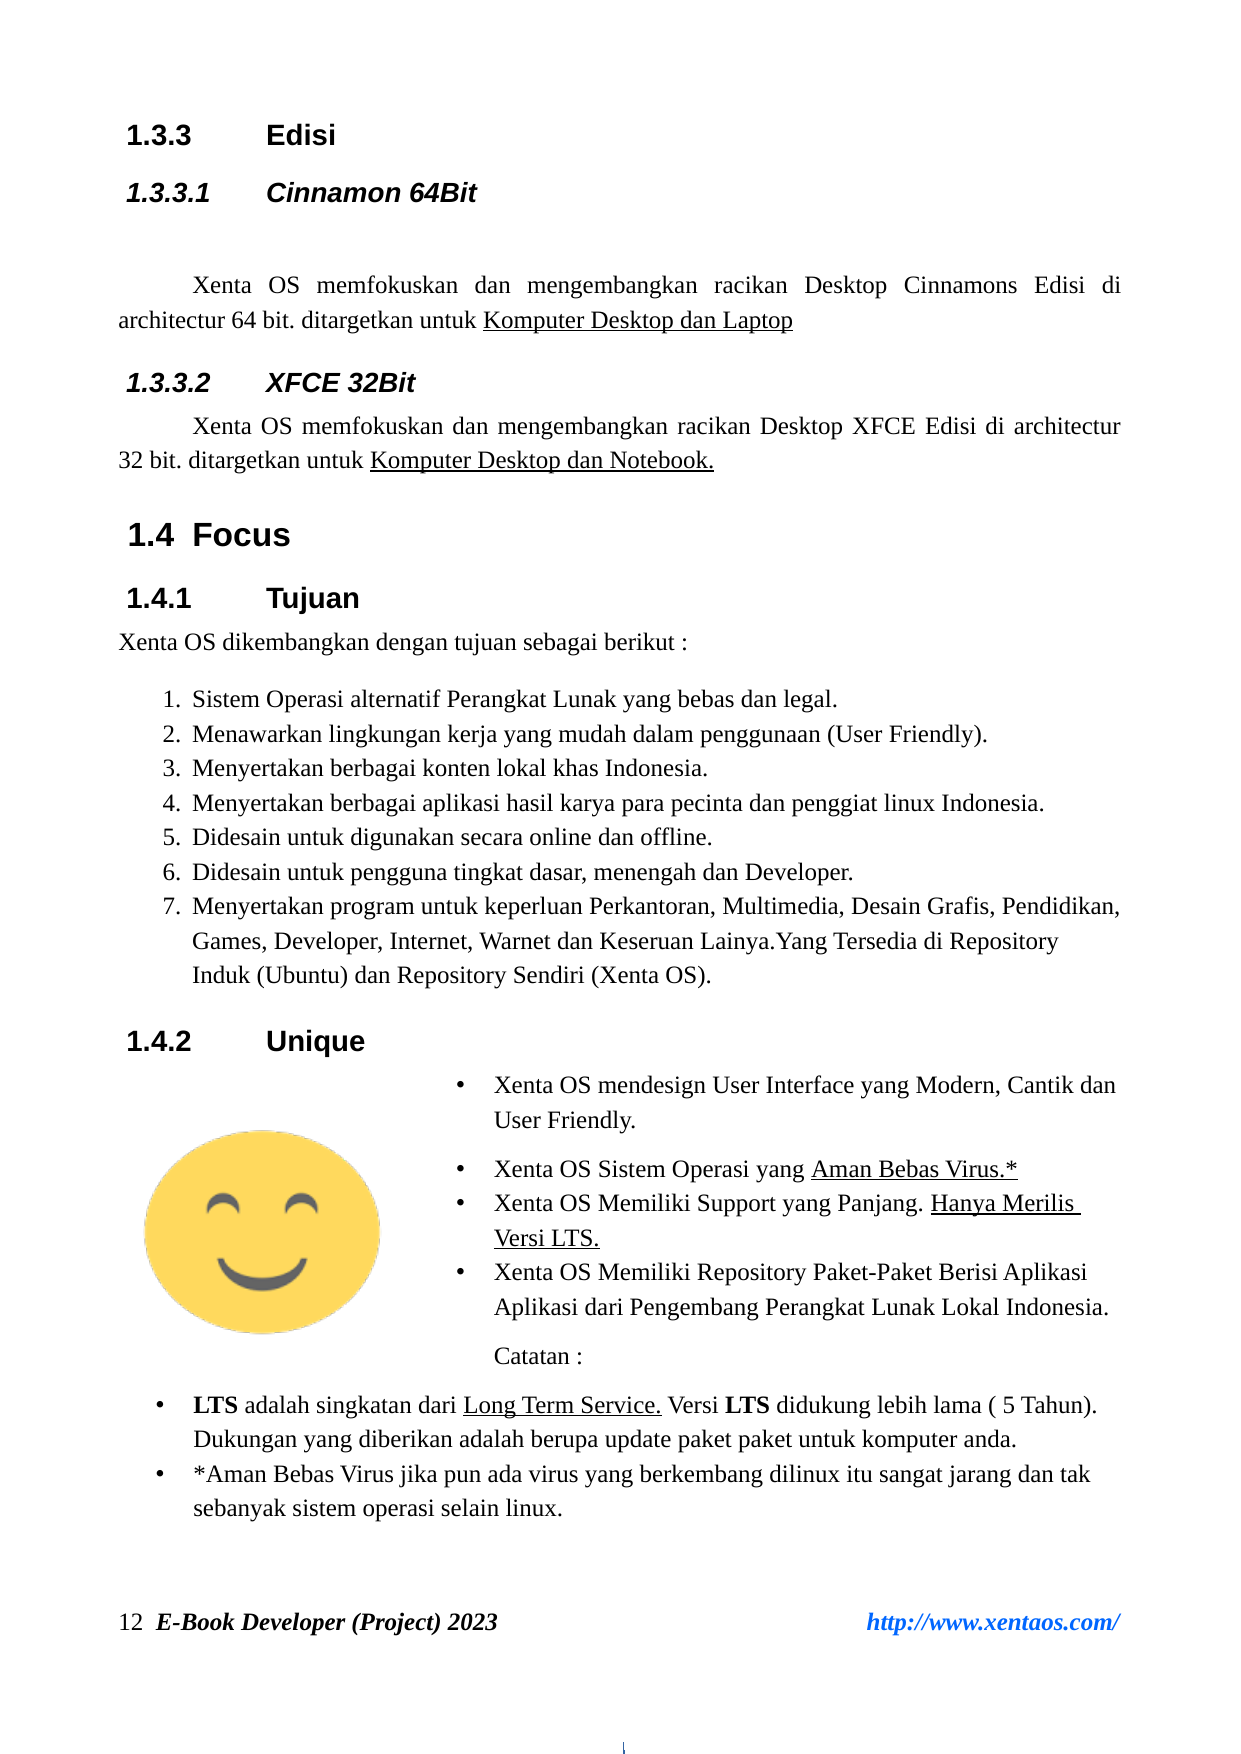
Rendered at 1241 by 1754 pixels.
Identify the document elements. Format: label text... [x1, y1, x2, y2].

subtitle Edisi [118, 118, 1122, 152]
picture [106, 1076, 419, 1389]
list Didesain untuk pengguna tingkat dasar, menengah dan Developer. [162, 857, 1122, 886]
subtitle Focus [118, 515, 1122, 554]
subtitle XFCE 32Bit [118, 366, 1122, 398]
list Xenta OS Memiliki Repository Paket-Paket Berisi Aplikasi Aplikasi dari Pengembang Perangkat Lunak Lokal Indonesia. [419, 1257, 1122, 1321]
subtitle Unique [118, 1024, 1122, 1058]
list Xenta OS Sistem Operasi yang Aman Bebas Virus.* [419, 1154, 1122, 1183]
list Menyertakan berbagai konten lokal khas Indonesia. [162, 753, 1122, 782]
text Xenta OS dikembangkan dengan tujuan sebagai berikut : [118, 627, 1122, 656]
list Menyertakan program untuk keperluan Perkantoran, Multimedia, Desain Grafis, Pendidikan, Games, Developer, Internet, Warnet dan Keseruan Lainya.Yang Tersedia di Repository Induk (Ubuntu) dan Repository Sendiri (Xenta OS). [162, 891, 1122, 989]
list Catatan : [419, 1341, 1122, 1369]
list Didesain untuk digunakan secara online dan offline. [162, 822, 1122, 851]
list Sistem Operasi alternatif Perangkat Lunak yang bebas dan legal. [162, 684, 1122, 713]
text Xenta OS memfokuskan dan mengembangkan racikan Desktop XFCE Edisi di architectur 32 bit. ditargetkan untuk Komputer Desktop dan Notebook. [118, 411, 1122, 474]
subtitle Tujuan [118, 581, 1122, 614]
list *Aman Bebas Virus jika pun ada virus yang berkembang dilinux itu sangat jarang dan tak sebanyak sistem operasi selain linux. [156, 1459, 1122, 1522]
list LTS adalah singkatan dari Long Term Service. Versi LTS didukung lebih lama ( 5 Tahun). Dukungan yang diberikan adalah berupa update paket paket untuk komputer anda. [156, 1390, 1122, 1453]
list Menawarkan lingkungan kerja yang mudah dalam penggunaan (User Friendly). [162, 719, 1122, 748]
list Xenta OS mendesign User Interface yang Modern, Cantik dan User Friendly. [156, 1070, 1122, 1133]
subtitle Cinnamon 64Bit [118, 177, 1122, 209]
list Menyertakan berbagai aplikasi hasil karya para pecinta dan penggiat linux Indonesia. [162, 788, 1122, 817]
list Xenta OS Memiliki Support yang Panjang. Hanya Merilis Versi LTS. [419, 1188, 1122, 1252]
text Xenta OS memfokuskan dan mengembangkan racikan Desktop Cinnamons Edisi di architectur 64 bit. ditargetkan untuk Komputer Desktop dan Laptop [118, 270, 1122, 333]
